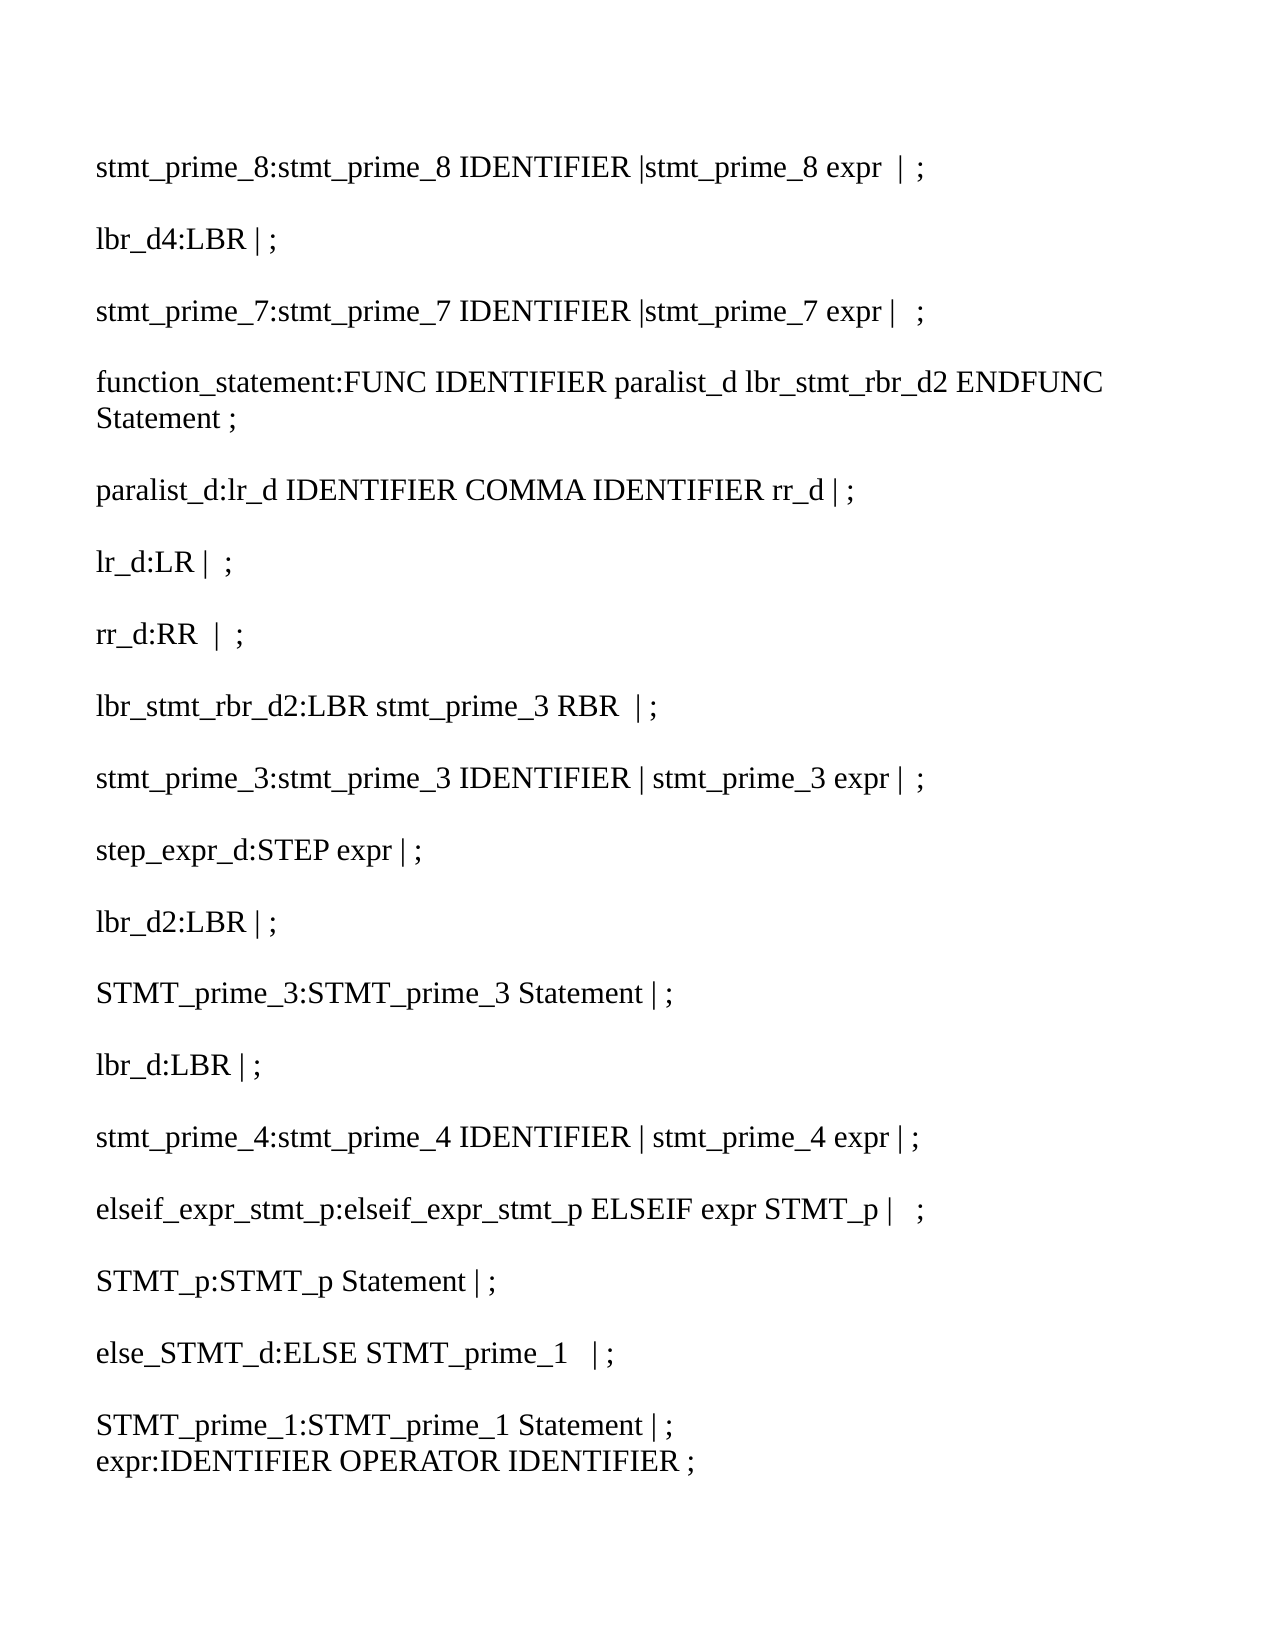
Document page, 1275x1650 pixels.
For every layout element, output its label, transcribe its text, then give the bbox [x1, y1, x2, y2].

text stmt_prime_3:stmt_prime_3 IDENTIFIER | stmt_prime_3 expr | ; [96, 759, 1179, 795]
text lbr_d4:LBR | ; [96, 220, 1179, 256]
text function_statement:FUNC IDENTIFIER paralist_d lbr_stmt_rbr_d2 ENDFUNC Statement ; [96, 364, 1179, 436]
text rr_d:RR | ; [96, 615, 1179, 651]
text lbr_d2:LBR | ; [96, 903, 1179, 939]
text expr:IDENTIFIER OPERATOR IDENTIFIER ; [96, 1442, 1179, 1478]
text lbr_d:LBR | ; [96, 1047, 1179, 1082]
text STMT_prime_3:STMT_prime_3 Statement | ; [96, 975, 1179, 1011]
text else_STMT_d:ELSE STMT_prime_1 | ; [96, 1334, 1179, 1370]
text lr_d:LR | ; [96, 543, 1179, 579]
text STMT_p:STMT_p Statement | ; [96, 1262, 1179, 1298]
text stmt_prime_4:stmt_prime_4 IDENTIFIER | stmt_prime_4 expr | ; [96, 1118, 1179, 1154]
text lbr_stmt_rbr_d2:LBR stmt_prime_3 RBR | ; [96, 687, 1179, 723]
text STMT_prime_1:STMT_prime_1 Statement | ; [96, 1406, 1179, 1442]
text stmt_prime_7:stmt_prime_7 IDENTIFIER |stmt_prime_7 expr | ; [96, 292, 1179, 328]
text stmt_prime_8:stmt_prime_8 IDENTIFIER |stmt_prime_8 expr | ; [96, 148, 1179, 184]
text paralist_d:lr_d IDENTIFIER COMMA IDENTIFIER rr_d | ; [96, 472, 1179, 507]
text elseif_expr_stmt_p:elseif_expr_stmt_p ELSEIF expr STMT_p | ; [96, 1190, 1179, 1226]
text step_expr_d:STEP expr | ; [96, 831, 1179, 867]
